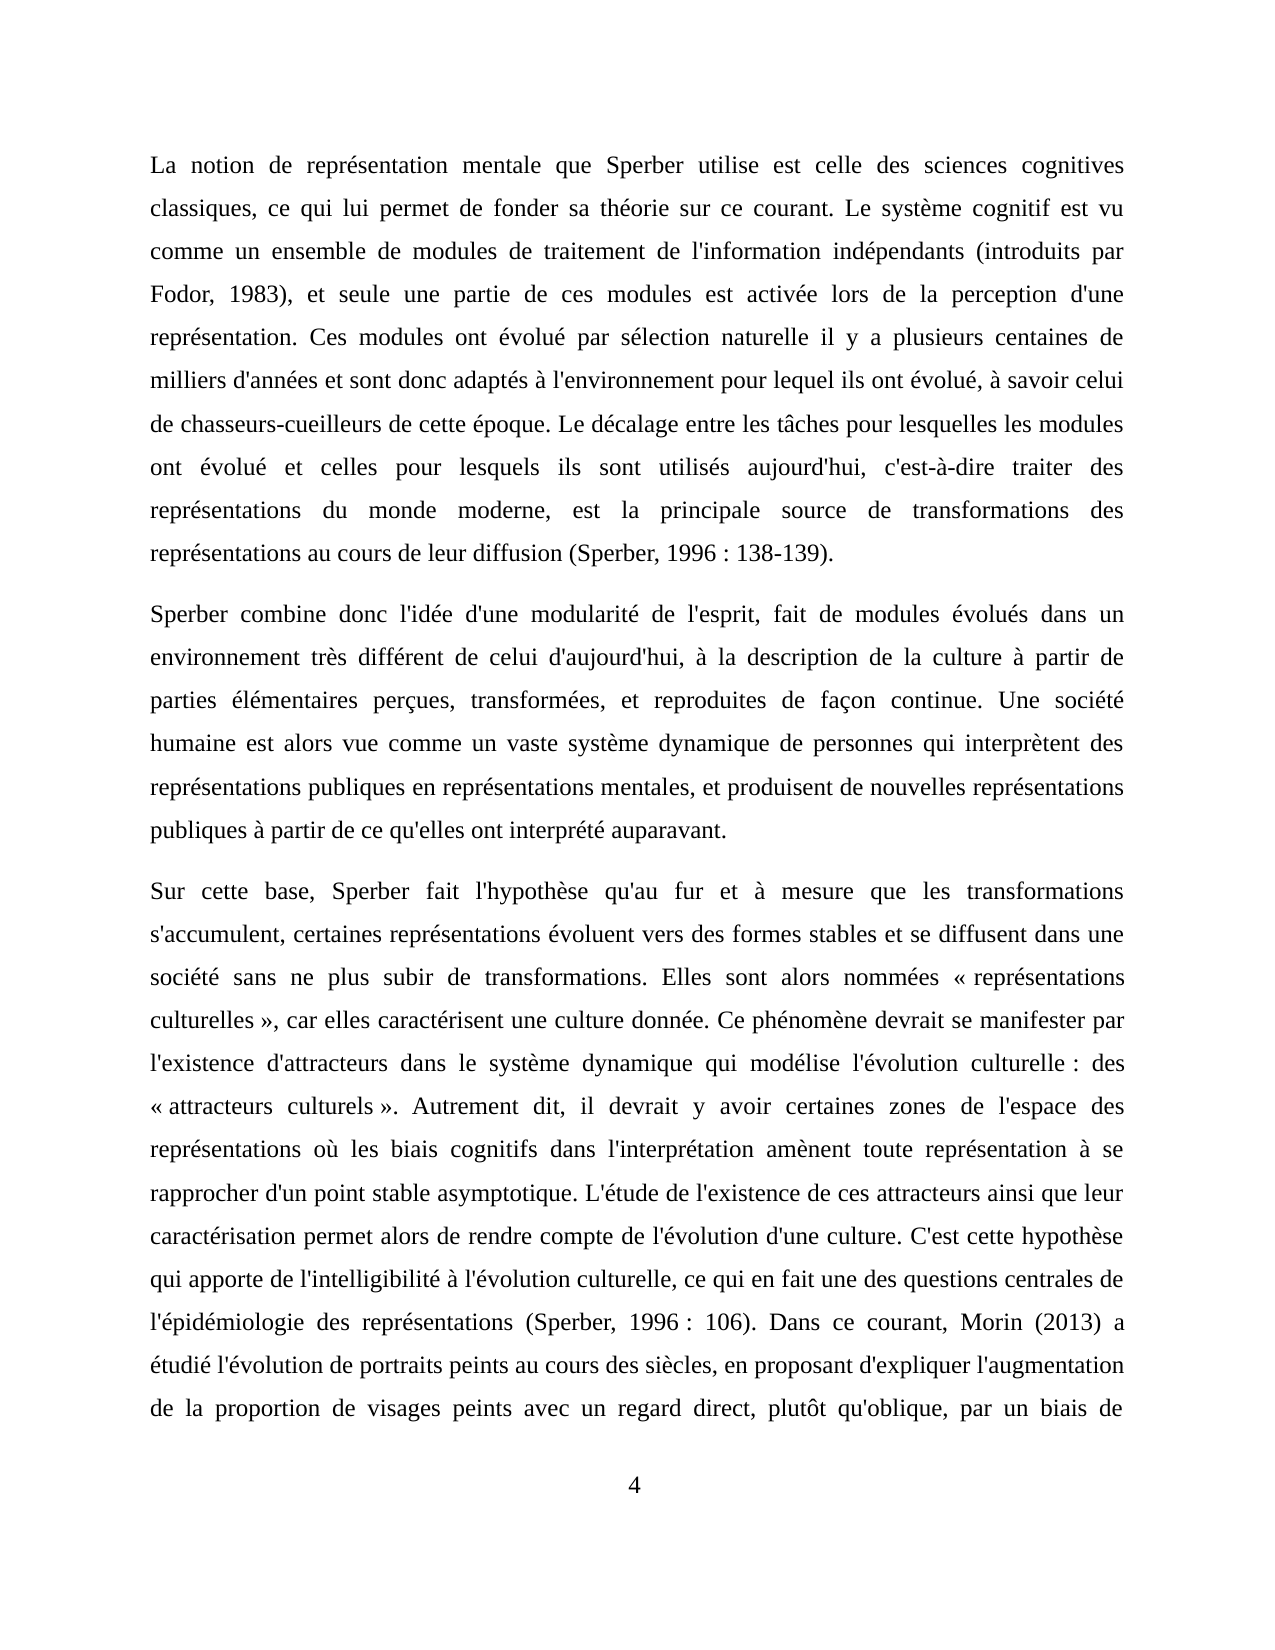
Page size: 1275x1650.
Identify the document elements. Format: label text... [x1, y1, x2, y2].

text La notion de représentation mentale que Sperber utilise est celle des sciences cognitives classiques, ce qui lui permet de fonder sa théorie sur ce courant. Le système cognitif est vu comme un ensemble de modules de traitement de l'information indépendants (introduits par Fodor, 1983), et seule une partie de ces modules est activée lors de la perception d'une représentation. Ces modules ont évolué par sélection naturelle il y a plusieurs centaines de milliers d'années et sont donc adaptés à l'environnement pour lequel ils ont évolué, à savoir celui de chasseurs-cueilleurs de cette époque. Le décalage entre les tâches pour lesquelles les modules ont évolué et celles pour lesquels ils sont utilisés aujourd'hui, c'est-à-dire traiter des représentations du monde moderne, est la principale source de transformations des représentations au cours de leur diffusion (Sperber, 1996 : 138‑139). [150, 150, 1125, 567]
text Sperber combine donc l'idée d'une modularité de l'esprit, fait de modules évolués dans un environnement très différent de celui d'aujourd'hui, à la description de la culture à partir de parties élémentaires perçues, transformées, et reproduites de façon continue. Une société humaine est alors vue comme un vaste système dynamique de personnes qui interprètent des représentations publiques en représentations mentales, et produisent de nouvelles représentations publiques à partir de ce qu'elles ont interprété auparavant. [150, 599, 1125, 843]
text Sur cette base, Sperber fait l'hypothèse qu'au fur et à mesure que les transformations s'accumulent, certaines représentations évoluent vers des formes stables et se diffusent dans une société sans ne plus subir de transformations. Elles sont alors nommées « représentations culturelles », car elles caractérisent une culture donnée. Ce phénomène devrait se manifester par l'existence d'attracteurs dans le système dynamique qui modélise l'évolution culturelle : des « attracteurs culturels ». Autrement dit, il devrait y avoir certaines zones de l'espace des représentations où les biais cognitifs dans l'interprétation amènent toute représentation à se rapprocher d'un point stable asymptotique. L'étude de l'existence de ces attracteurs ainsi que leur caractérisation permet alors de rendre compte de l'évolution d'une culture. C'est cette hypothèse qui apporte de l'intelligibilité à l'évolution culturelle, ce qui en fait une des questions centrales de l'épidémiologie des représentations (Sperber, 1996 : 106). Dans ce courant, Morin (2013) a étudié l'évolution de portraits peints au cours des siècles, en proposant d'expliquer l'augmentation de la proportion de visages peints avec un regard direct, plutôt qu'oblique, par un biais de [150, 876, 1125, 1422]
